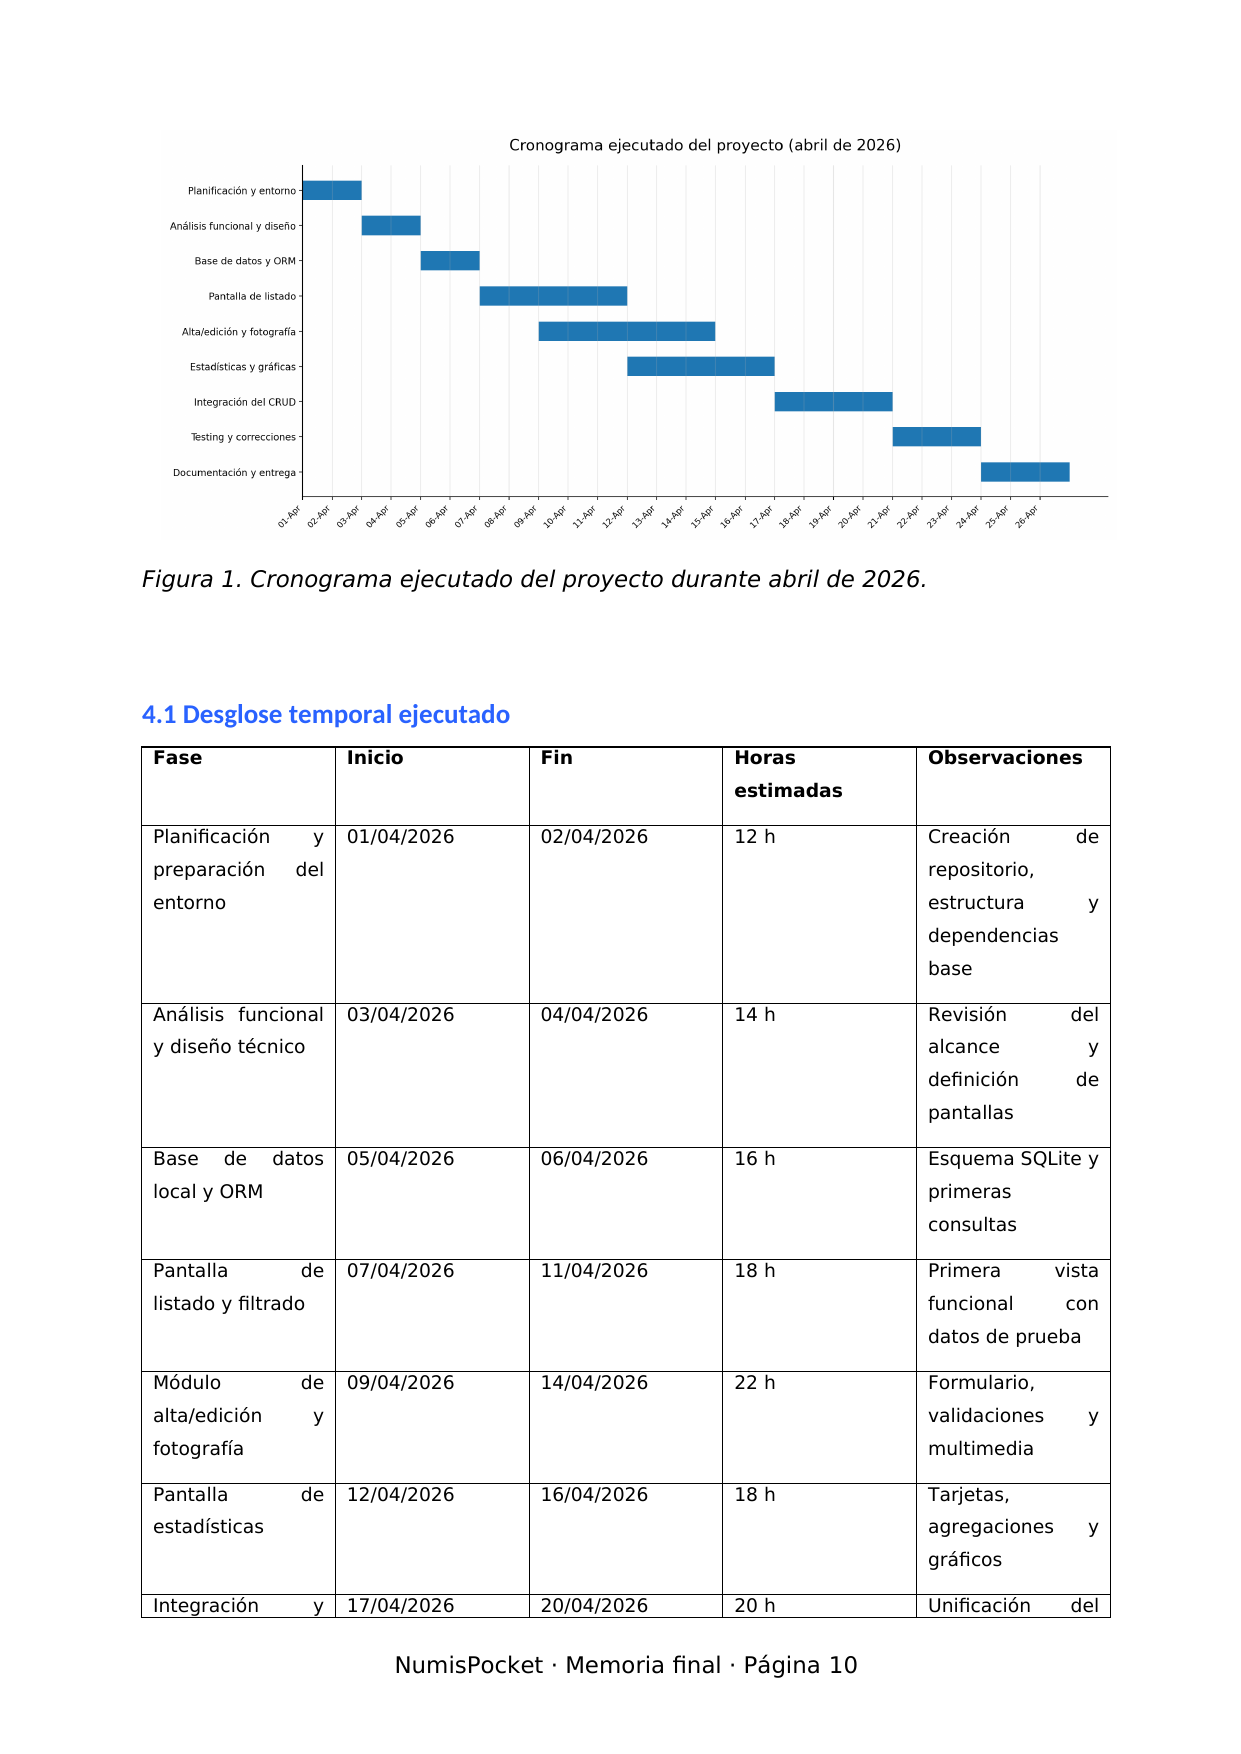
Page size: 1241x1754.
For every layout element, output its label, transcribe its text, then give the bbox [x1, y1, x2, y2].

table_cell 12/04/2026 [336, 1484, 529, 1594]
table_cell 20/04/2026 [530, 1595, 722, 1617]
subtitle 4.1 Desglose temporal ejecutado [142, 697, 1110, 730]
table_cell 14 h [723, 1004, 916, 1147]
table_cell Primera vista funcional con datos de prueba [917, 1260, 1110, 1371]
table_header Inicio [336, 748, 529, 825]
table_cell Análisis funcional y diseño técnico [142, 1004, 335, 1147]
table_cell 04/04/2026 [530, 1004, 722, 1147]
table_cell 14/04/2026 [530, 1372, 722, 1483]
table_cell 03/04/2026 [336, 1004, 529, 1147]
table_header Observaciones [917, 748, 1110, 825]
table_cell 07/04/2026 [336, 1260, 529, 1371]
table_cell 17/04/2026 [336, 1595, 529, 1617]
table_cell 06/04/2026 [530, 1148, 722, 1259]
table_cell Tarjetas, agregaciones y gráficos [917, 1484, 1110, 1594]
table_cell Planificación y preparación del entorno [142, 826, 335, 1003]
table_cell Pantalla de estadísticas [142, 1484, 335, 1594]
table_cell Creación de repositorio, estructura y dependencias base [917, 826, 1110, 1003]
table_cell Unificación del [917, 1595, 1110, 1617]
table_cell Revisión del alcance y definición de pantallas [917, 1004, 1110, 1147]
table_cell Esquema SQLite y primeras consultas [917, 1148, 1110, 1259]
table_header Horas estimadas [723, 748, 916, 825]
table_cell 16 h [723, 1148, 916, 1259]
table_cell 12 h [723, 826, 916, 1003]
table_cell 16/04/2026 [530, 1484, 722, 1594]
table_cell 22 h [723, 1372, 916, 1483]
table_cell Base de datos local y ORM [142, 1148, 335, 1259]
table_cell Formulario, validaciones y multimedia [917, 1372, 1110, 1483]
table_cell 02/04/2026 [530, 826, 722, 1003]
table_cell 18 h [723, 1484, 916, 1594]
table_cell 20 h [723, 1595, 916, 1617]
text Figura 1. Cronograma ejecutado del proyecto durante abril de 2026. [142, 566, 1110, 592]
table_header Fase [142, 748, 335, 825]
table_cell 05/04/2026 [336, 1148, 529, 1259]
table_cell 01/04/2026 [336, 826, 529, 1003]
table_cell 18 h [723, 1260, 916, 1371]
table_cell Integración y [142, 1595, 335, 1617]
picture [160, 130, 1118, 540]
table_cell Módulo de alta/edición y fotografía [142, 1372, 335, 1483]
table_cell 11/04/2026 [530, 1260, 722, 1371]
table_cell Pantalla de listado y filtrado [142, 1260, 335, 1371]
table_cell 09/04/2026 [336, 1372, 529, 1483]
table_header Fin [530, 748, 722, 825]
